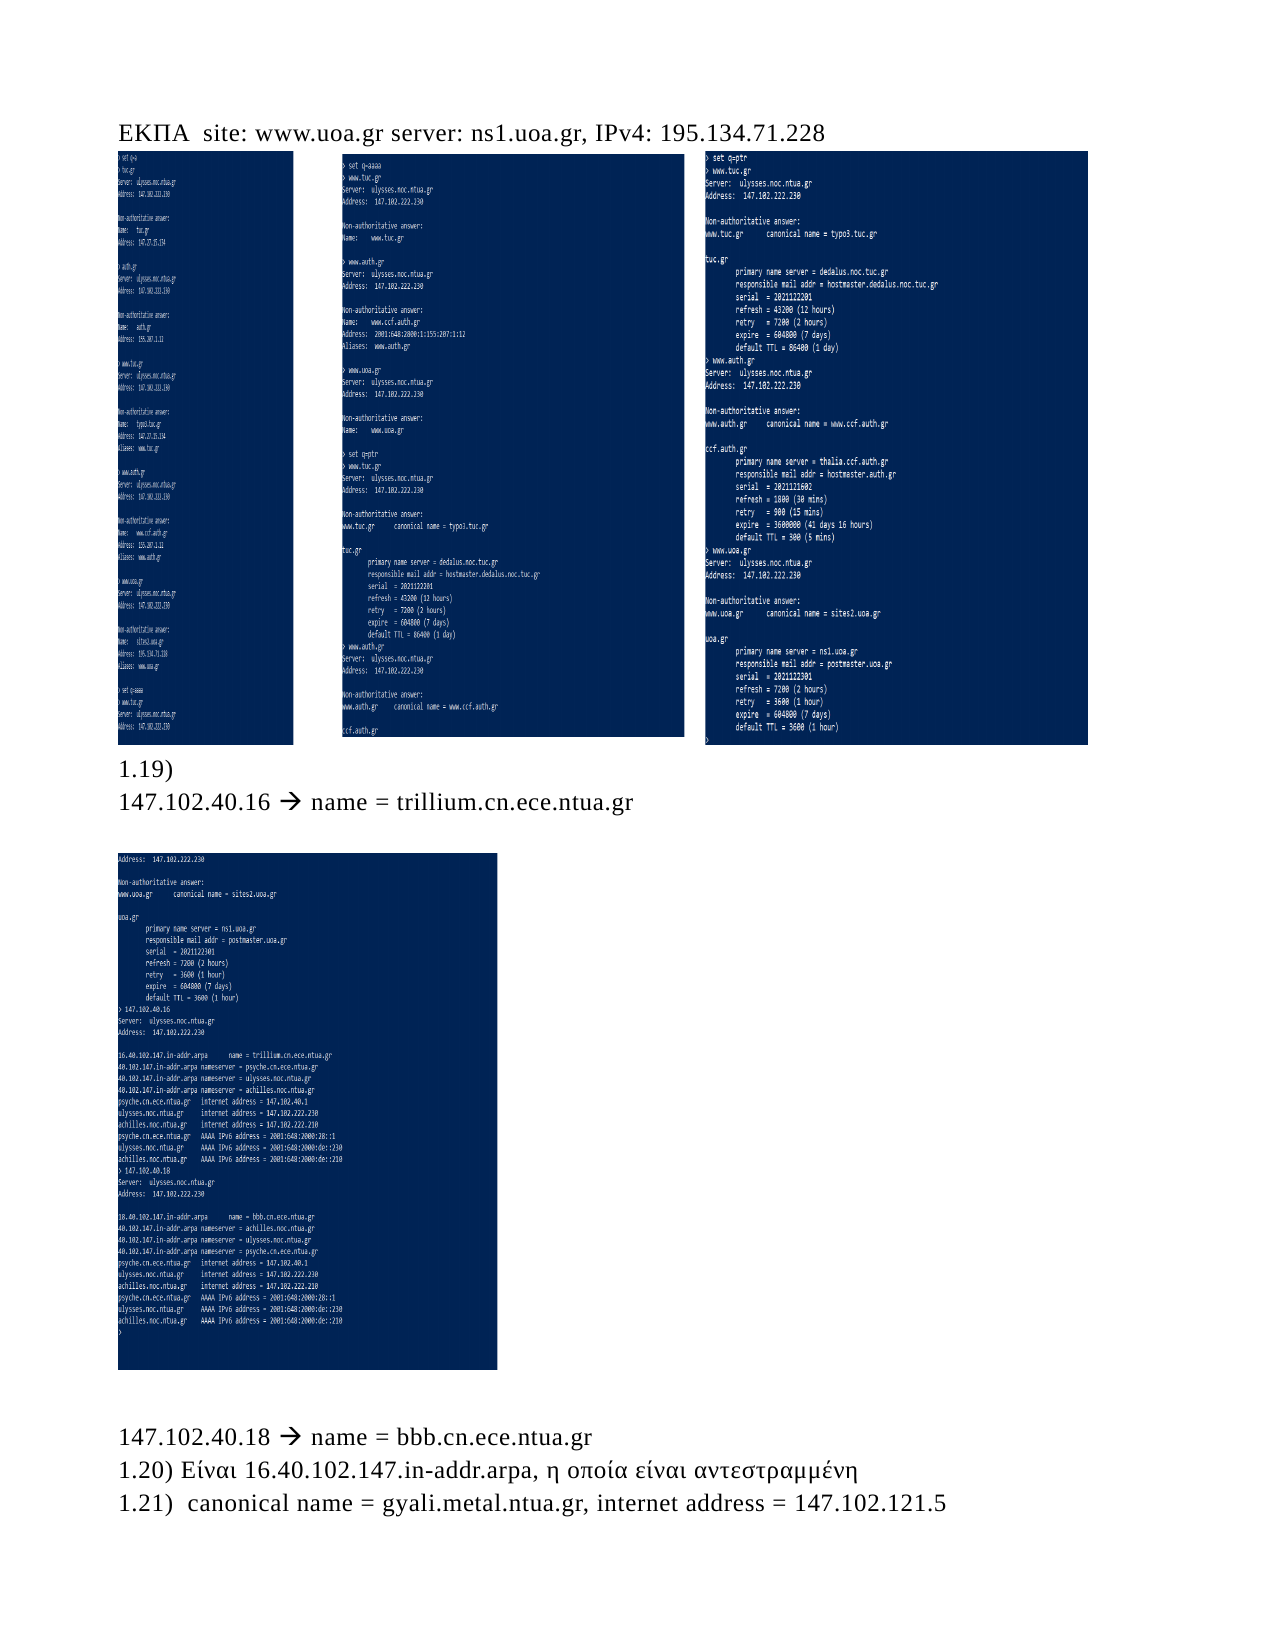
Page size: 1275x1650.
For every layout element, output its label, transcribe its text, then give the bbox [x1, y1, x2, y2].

text ΕΚΠΑ site: www.uoa.gr server: ns1.uoa.gr, IPv4: 195.134.71.228 1.19) 147.102.40.16  name = trillium.cn.ece.ntua.gr 147.102.40.18  name = bbb.cn.ece.ntua.gr 1.20) Είναι 16.40.102.147.in-addr.arpa, η οποία είναι αντεστραμμένη 1.21) canonical name = gyali.metal.ntua.gr, internet address = 147.102.121.5 [118, 118, 1157, 1516]
